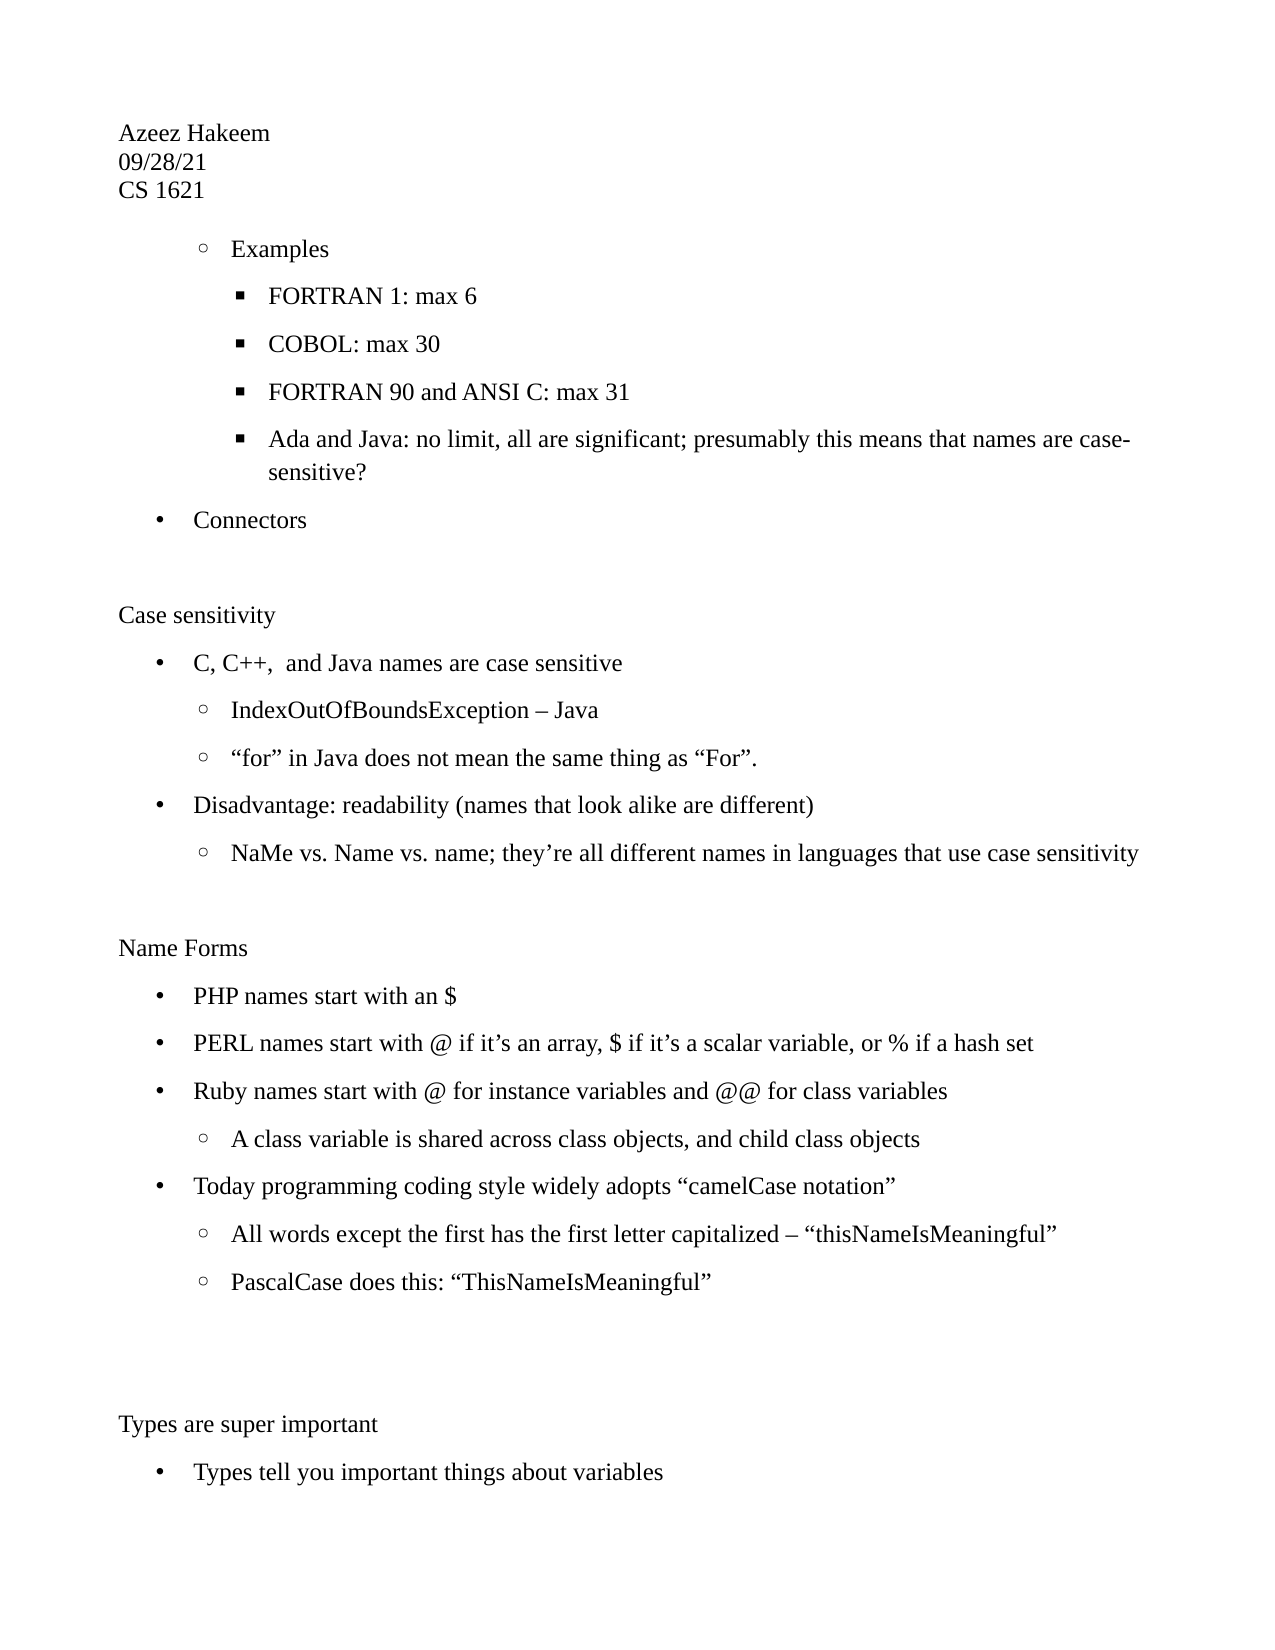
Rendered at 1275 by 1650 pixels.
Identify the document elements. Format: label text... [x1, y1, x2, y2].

list “for” in Java does not mean the same thing as “For”. [193, 743, 1157, 772]
list Disadvantage: readability (names that look alike are different) [156, 791, 1157, 819]
list Ada and Java: no limit, all are significant; presumably this means that names are case-sensitive? [231, 424, 1157, 486]
text Case sensitivity [118, 600, 1157, 629]
list IndexOutOfBoundsException – Java [193, 695, 1157, 724]
list PERL names start with @ if it’s an array, $ if it’s a scalar variable, or % if a hash set [156, 1028, 1157, 1057]
list Examples [193, 234, 1157, 263]
list NaMe vs. Name vs. name; they’re all different names in languages that use case sensitivity [193, 838, 1157, 867]
list A class variable is shared across class objects, and child class objects [193, 1124, 1157, 1152]
list Ruby names start with @ for instance variables and @@ for class variables [156, 1076, 1157, 1105]
text Name Forms [118, 933, 1157, 962]
list FORTRAN 1: max 6 [231, 281, 1157, 310]
list COBOL: max 30 [231, 329, 1157, 358]
list Today programming coding style widely adopts “camelCase notation” [156, 1171, 1157, 1200]
list FORTRAN 90 and ANSI C: max 31 [231, 377, 1157, 405]
list All words except the first has the first letter capitalized – “thisNameIsMeaningful” [193, 1219, 1157, 1248]
list Connectors [156, 505, 1157, 534]
list C, C++, and Java names are case sensitive [156, 648, 1157, 676]
list PascalCase does this: “ThisNameIsMeaningful” [193, 1267, 1157, 1295]
text Types are super important [118, 1409, 1157, 1438]
list Types tell you important things about variables [156, 1457, 1157, 1486]
list PHP names start with an $ [156, 981, 1157, 1010]
